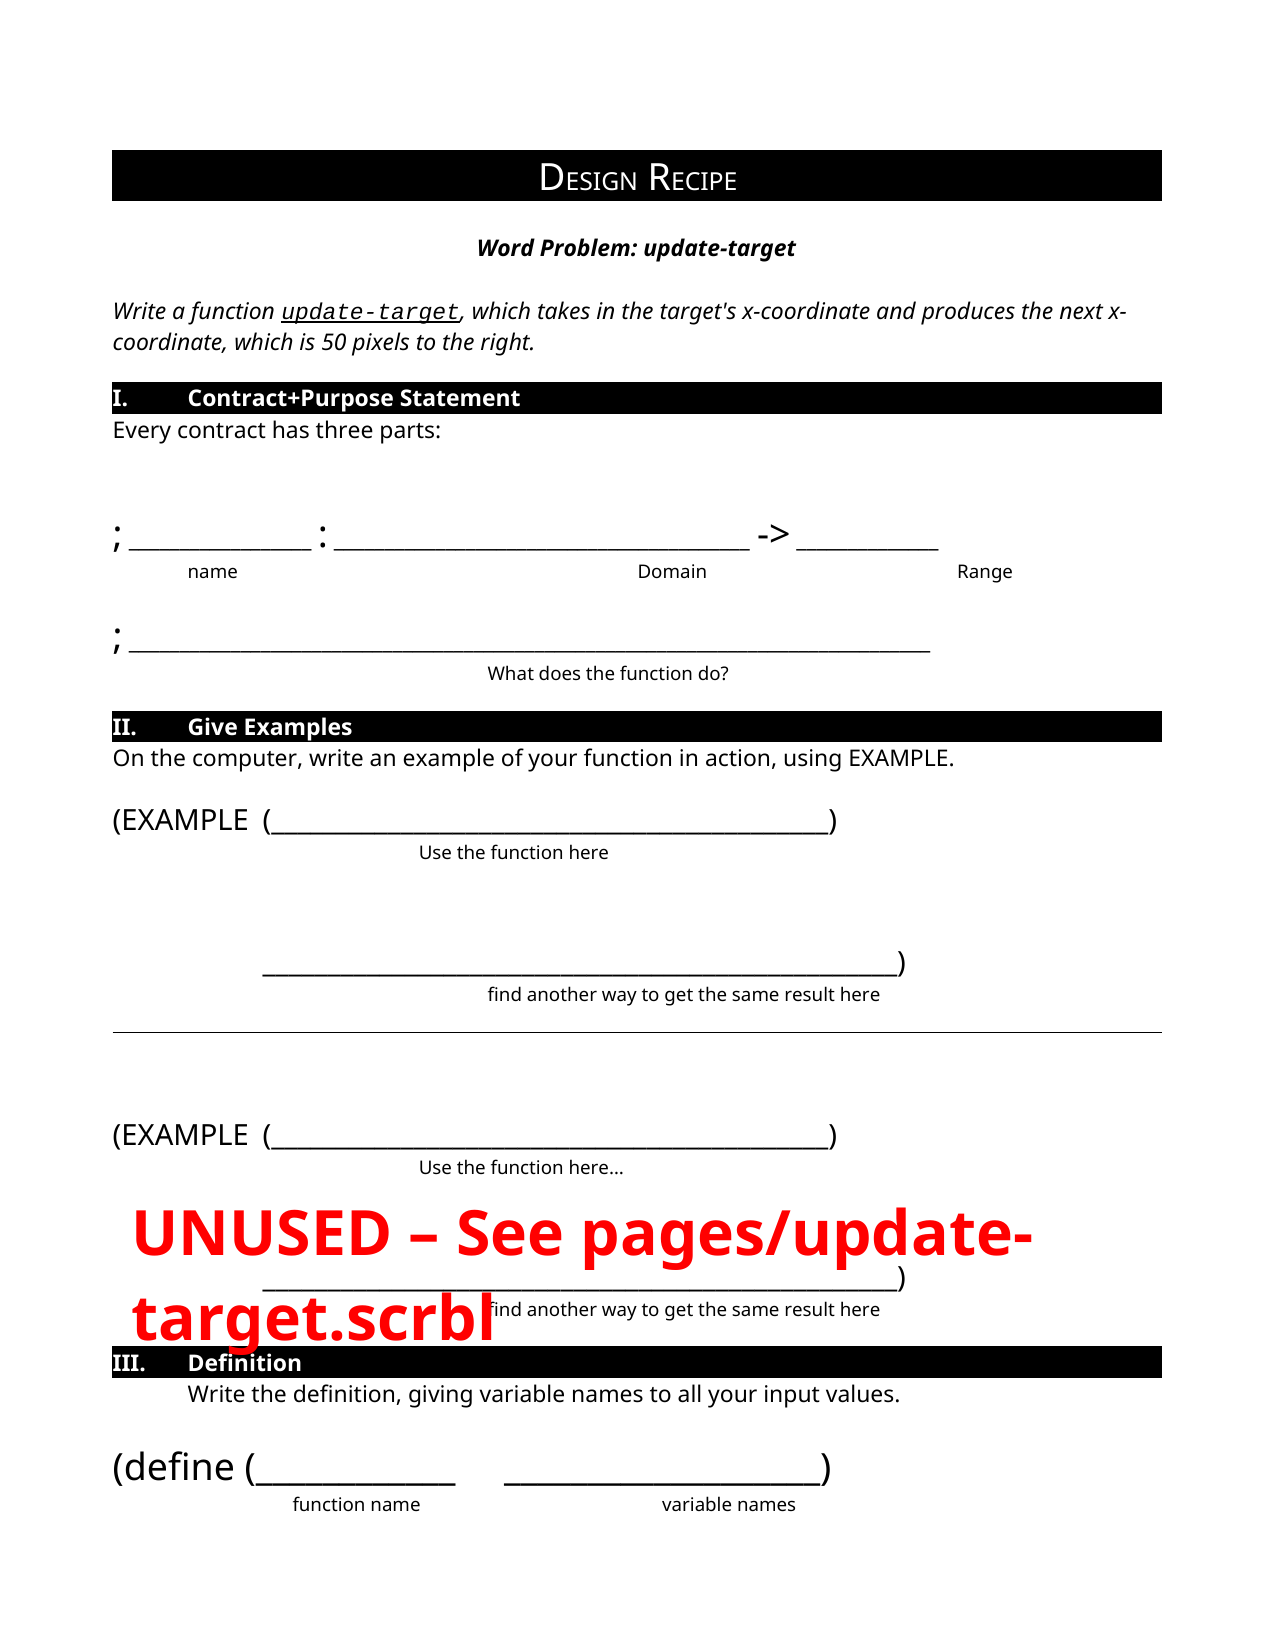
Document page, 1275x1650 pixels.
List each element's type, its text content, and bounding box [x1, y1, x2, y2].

subtitle Contract+Purpose Statement [112, 382, 1162, 414]
text _________________________________________________) [187, 941, 1162, 981]
text Use the function here… [337, 1154, 1162, 1180]
subtitle Design Recipe [112, 150, 1162, 201]
subtitle Give Examples [112, 711, 1162, 742]
text find another way to get the same result here [487, 981, 1162, 1006]
text find another way to get the same result here [491, 1296, 1162, 1321]
subtitle Definition [112, 1346, 1162, 1378]
text ; __________________ : _________________________________________ -> ______________ [112, 507, 1162, 558]
text Every contract has three parts: [112, 414, 1162, 445]
text function name variable names [112, 1491, 1162, 1517]
text (EXAMPLE (___________________________________________) [112, 799, 1162, 839]
text (define (____________ ___________________) [112, 1440, 1162, 1491]
list Write the definition, giving variable names to all your input values. [150, 1378, 1162, 1409]
text On the computer, write an example of your function in action, using EXAMPLE. [112, 742, 1162, 773]
text Write a function update-target, which takes in the target's x-coordinate and produces the next x-coordinate, which is 50 pixels to the right. [112, 295, 1162, 357]
text _________________________________________________) [187, 1256, 1162, 1296]
text Word Problem: update-target [112, 232, 1162, 263]
text Use the function here [337, 839, 1162, 865]
text (EXAMPLE (___________________________________________) [112, 1114, 1162, 1154]
text What does the function do? [112, 661, 1162, 686]
text name Domain Range [112, 558, 1162, 584]
text ; _______________________________________________________________________________ [112, 609, 1162, 661]
